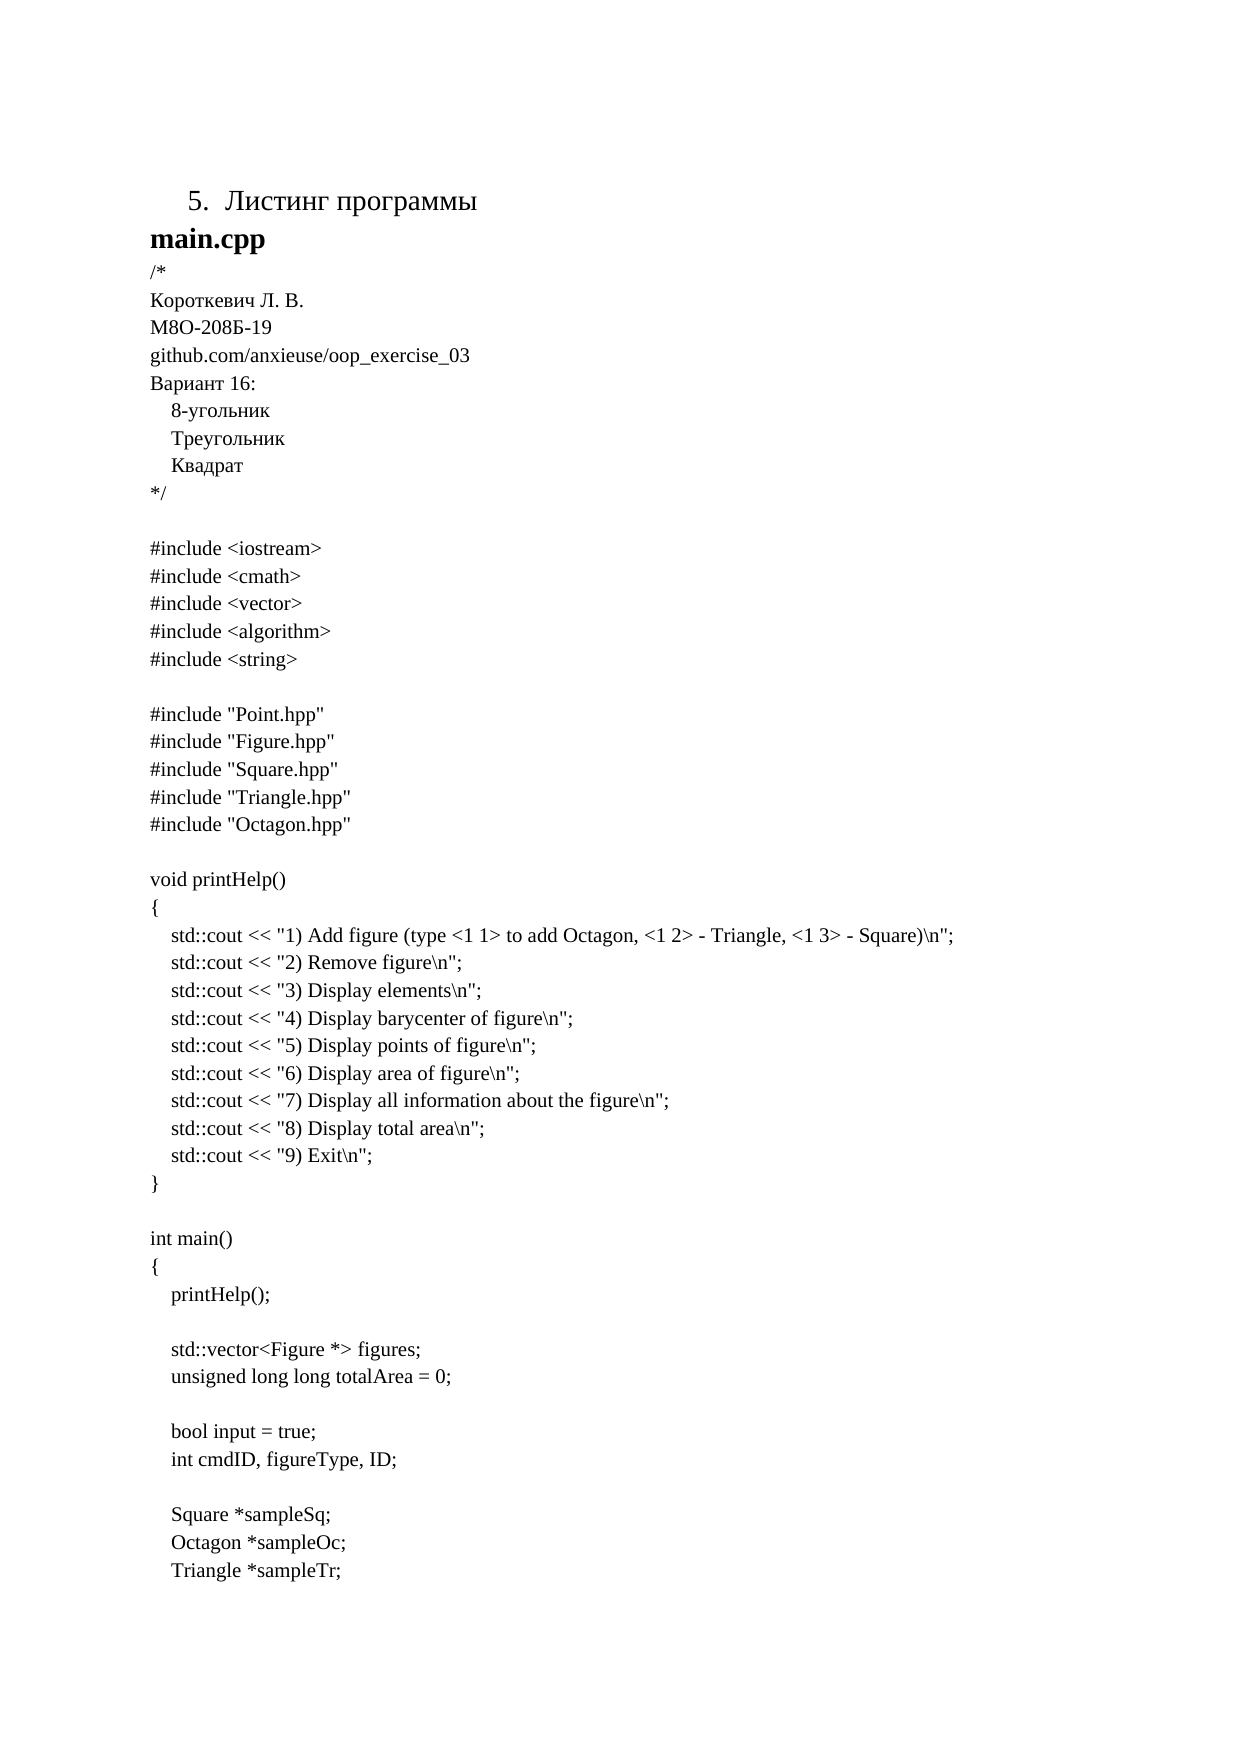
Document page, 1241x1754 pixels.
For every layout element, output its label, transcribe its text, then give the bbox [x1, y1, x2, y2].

text std::cout << "9) Exit\n"; [150, 1143, 1090, 1167]
text std::cout << "2) Remove figure\n"; [150, 950, 1090, 974]
text int main() [150, 1226, 1090, 1250]
text std::cout << "6) Display area of figure\n"; [150, 1061, 1090, 1085]
text bool input = true; [150, 1419, 1090, 1443]
text #include <cmath> [150, 564, 1090, 588]
text std::cout << "7) Display all information about the figure\n"; [150, 1088, 1090, 1112]
list main.cpp [150, 222, 1090, 255]
list Листинг программы [187, 183, 1090, 217]
text #include "Octagon.hpp" [150, 812, 1090, 836]
text std::cout << "5) Display points of figure\n"; [150, 1033, 1090, 1057]
text std::vector<Figure *> figures; [150, 1337, 1090, 1361]
text 8-угольник [150, 398, 1090, 422]
text Square *sampleSq; [150, 1502, 1090, 1526]
text #include "Square.hpp" [150, 757, 1090, 781]
text Короткевич Л. В. [150, 288, 1090, 312]
text #include <algorithm> [150, 619, 1090, 643]
text std::cout << "3) Display elements\n"; [150, 978, 1090, 1002]
text { [150, 895, 1090, 919]
text М8О-208Б-19 [150, 315, 1090, 339]
text std::cout << "4) Display barycenter of figure\n"; [150, 1005, 1090, 1029]
text Вариант 16: [150, 371, 1090, 394]
text std::cout << "1) Add figure (type <1 1> to add Octagon, <1 2> - Triangle, <1 3> - Square)\n"; [150, 923, 1090, 947]
text int cmdID, figureType, ID; [150, 1447, 1090, 1471]
text printHelp(); [150, 1281, 1090, 1306]
text Triangle *sampleTr; [150, 1557, 1090, 1582]
text unsigned long long totalArea = 0; [150, 1364, 1090, 1388]
text #include <vector> [150, 591, 1090, 615]
text */ [150, 481, 1090, 505]
text github.com/anxieuse/oop_exercise_03 [150, 343, 1090, 367]
text void printHelp() [150, 867, 1090, 891]
text #include <iostream> [150, 536, 1090, 560]
text Треугольник [150, 426, 1090, 450]
text #include "Triangle.hpp" [150, 784, 1090, 809]
text #include "Figure.hpp" [150, 729, 1090, 753]
text Octagon *sampleOc; [150, 1530, 1090, 1554]
text #include "Point.hpp" [150, 702, 1090, 726]
text } [150, 1171, 1090, 1195]
text Квадрат [150, 453, 1090, 477]
text #include <string> [150, 647, 1090, 671]
text { [150, 1254, 1090, 1278]
text /* [150, 260, 1090, 284]
text std::cout << "8) Display total area\n"; [150, 1116, 1090, 1140]
